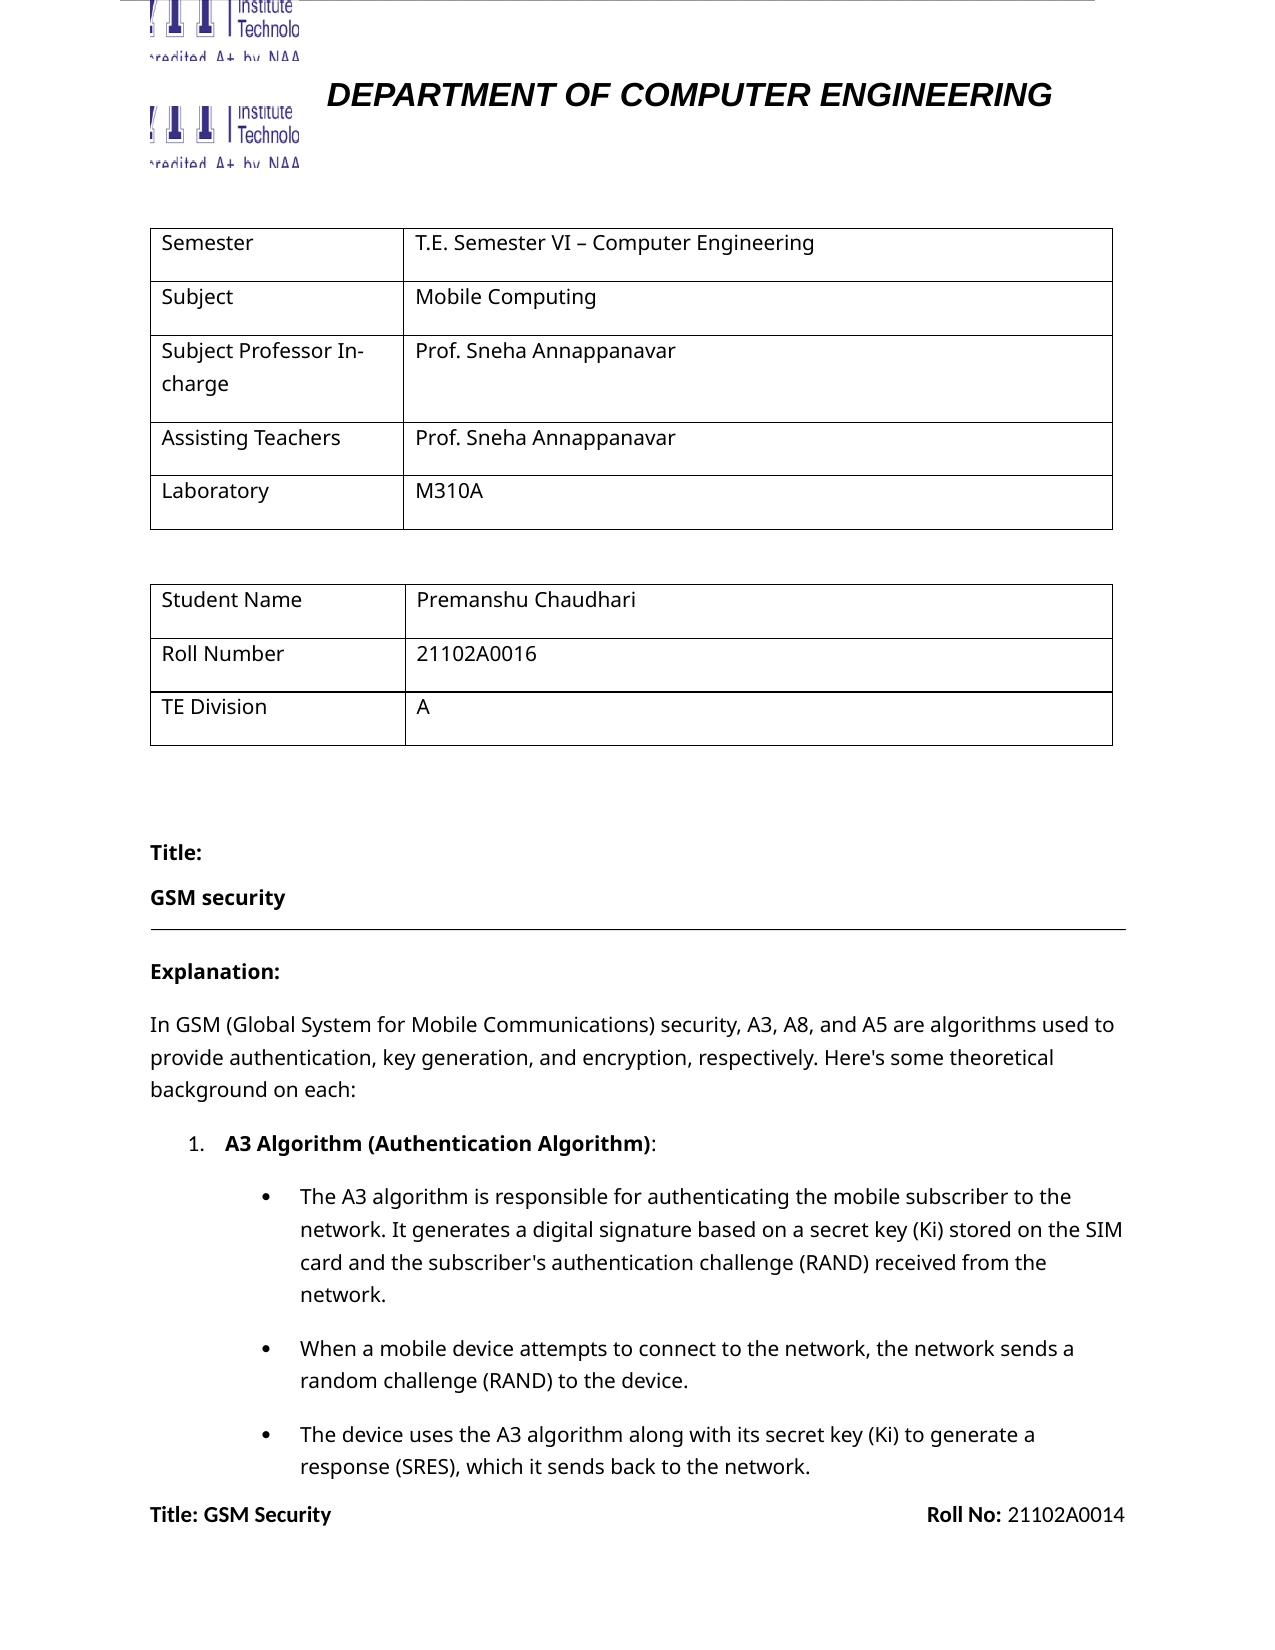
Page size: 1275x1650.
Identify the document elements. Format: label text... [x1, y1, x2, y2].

list When a mobile device attempts to connect to the network, the network sends a random challenge (RAND) to the device. [262, 1334, 1125, 1395]
text Explanation: [150, 957, 1125, 985]
list A3 Algorithm (Authentication Algorithm): [187, 1129, 1125, 1157]
table_cell TE Division [151, 693, 405, 745]
table_cell Assisting Teachers [151, 423, 403, 475]
table_cell Prof. Sneha Annappanavar [404, 336, 1112, 422]
text Title: [150, 838, 1125, 866]
table_cell 21102A0016 [406, 639, 1112, 691]
list The A3 algorithm is responsible for authenticating the mobile subscriber to the network. It generates a digital signature based on a secret key (Ki) stored on the SIM card and the subscriber's authentication challenge (RAND) received from the network. [262, 1182, 1125, 1309]
table_cell M310A [404, 476, 1112, 529]
table_cell Prof. Sneha Annappanavar [404, 423, 1112, 475]
text In GSM (Global System for Mobile Communications) security, A3, A8, and A5 are algorithms used to provide authentication, key generation, and encryption, respectively. Here's some theoretical background on each: [150, 1010, 1125, 1104]
table_cell Laboratory [151, 476, 403, 529]
table_cell Roll Number [151, 639, 405, 691]
list The device uses the A3 algorithm along with its secret key (Ki) to generate a response (SRES), which it sends back to the network. [262, 1420, 1125, 1481]
table_header Student Name [151, 585, 405, 638]
table_header T.E. Semester VI – Computer Engineering [404, 229, 1112, 281]
table_cell Mobile Computing [404, 282, 1112, 335]
table_header Premanshu Chaudhari [406, 585, 1112, 638]
table_header Semester [151, 229, 403, 281]
table_cell A [406, 693, 1112, 745]
table_cell Subject Professor In-charge [151, 336, 403, 422]
text GSM security [150, 883, 1125, 912]
table_cell Subject [151, 282, 403, 335]
